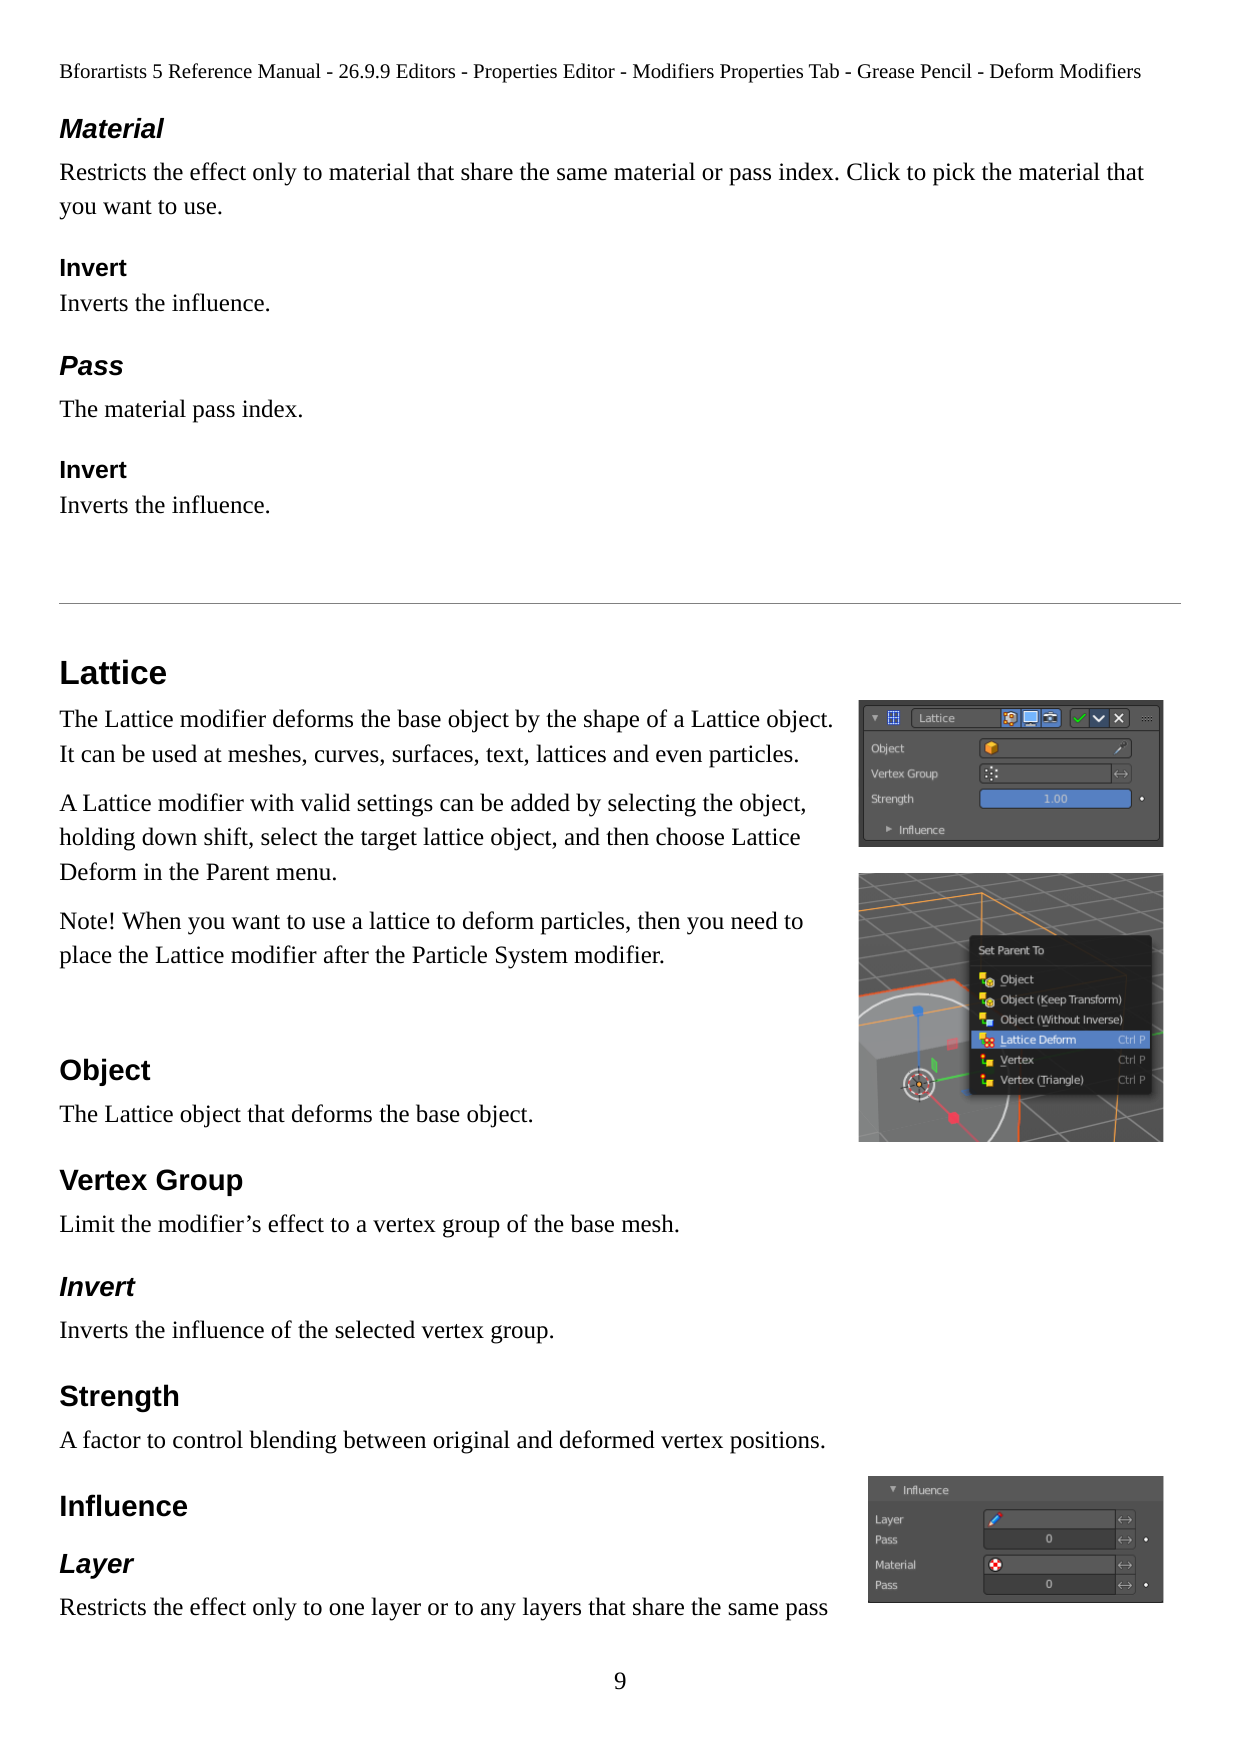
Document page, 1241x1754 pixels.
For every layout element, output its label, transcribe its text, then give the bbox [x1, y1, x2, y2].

text The Lattice modifier deforms the base object by the shape of a Lattice object. It can be used at meshes, curves, surfaces, text, lattices and even particles. [59, 704, 858, 768]
subtitle Invert [59, 1271, 1181, 1303]
picture [858, 873, 1164, 1142]
subtitle Material [59, 113, 1181, 144]
subtitle Pass [59, 349, 1181, 381]
subtitle Vertex Group [59, 1163, 1181, 1197]
text A Lattice modifier with valid settings can be added by selecting the object, holding down shift, select the target lattice object, and then choose Lattice Deform in the Parent menu. [59, 788, 1181, 886]
subtitle Invert [59, 455, 1181, 484]
subtitle Layer [59, 1547, 868, 1579]
picture [858, 700, 1164, 847]
text The Lattice object that deforms the base object. [59, 1099, 858, 1128]
text Restricts the effect only to material that share the same material or pass index. Click to pick the material that you want to use. [59, 157, 1181, 220]
subtitle Lattice [59, 653, 1181, 692]
text Restricts the effect only to one layer or to any layers that share the same pass [59, 1592, 1181, 1621]
picture [868, 1476, 1164, 1603]
text A factor to control blending between original and deformed vertex positions. [59, 1425, 1181, 1454]
subtitle Influence [59, 1489, 868, 1522]
text Inverts the influence. [59, 288, 1181, 317]
text Inverts the influence. [59, 490, 1181, 519]
subtitle Strength [59, 1379, 1181, 1413]
text Inverts the influence of the selected vertex group. [59, 1315, 1181, 1344]
subtitle [1164, 1053, 1181, 1087]
text Limit the modifier’s effect to a vertex group of the base mesh. [59, 1209, 1181, 1238]
text The material pass index. [59, 394, 1181, 422]
subtitle [1164, 1489, 1181, 1522]
subtitle Object [59, 1053, 858, 1087]
subtitle [1164, 1547, 1181, 1579]
text Note! When you want to use a lattice to deform particles, then you need to place the Lattice modifier after the Particle System modifier. [59, 906, 858, 969]
subtitle Invert [59, 253, 1181, 282]
